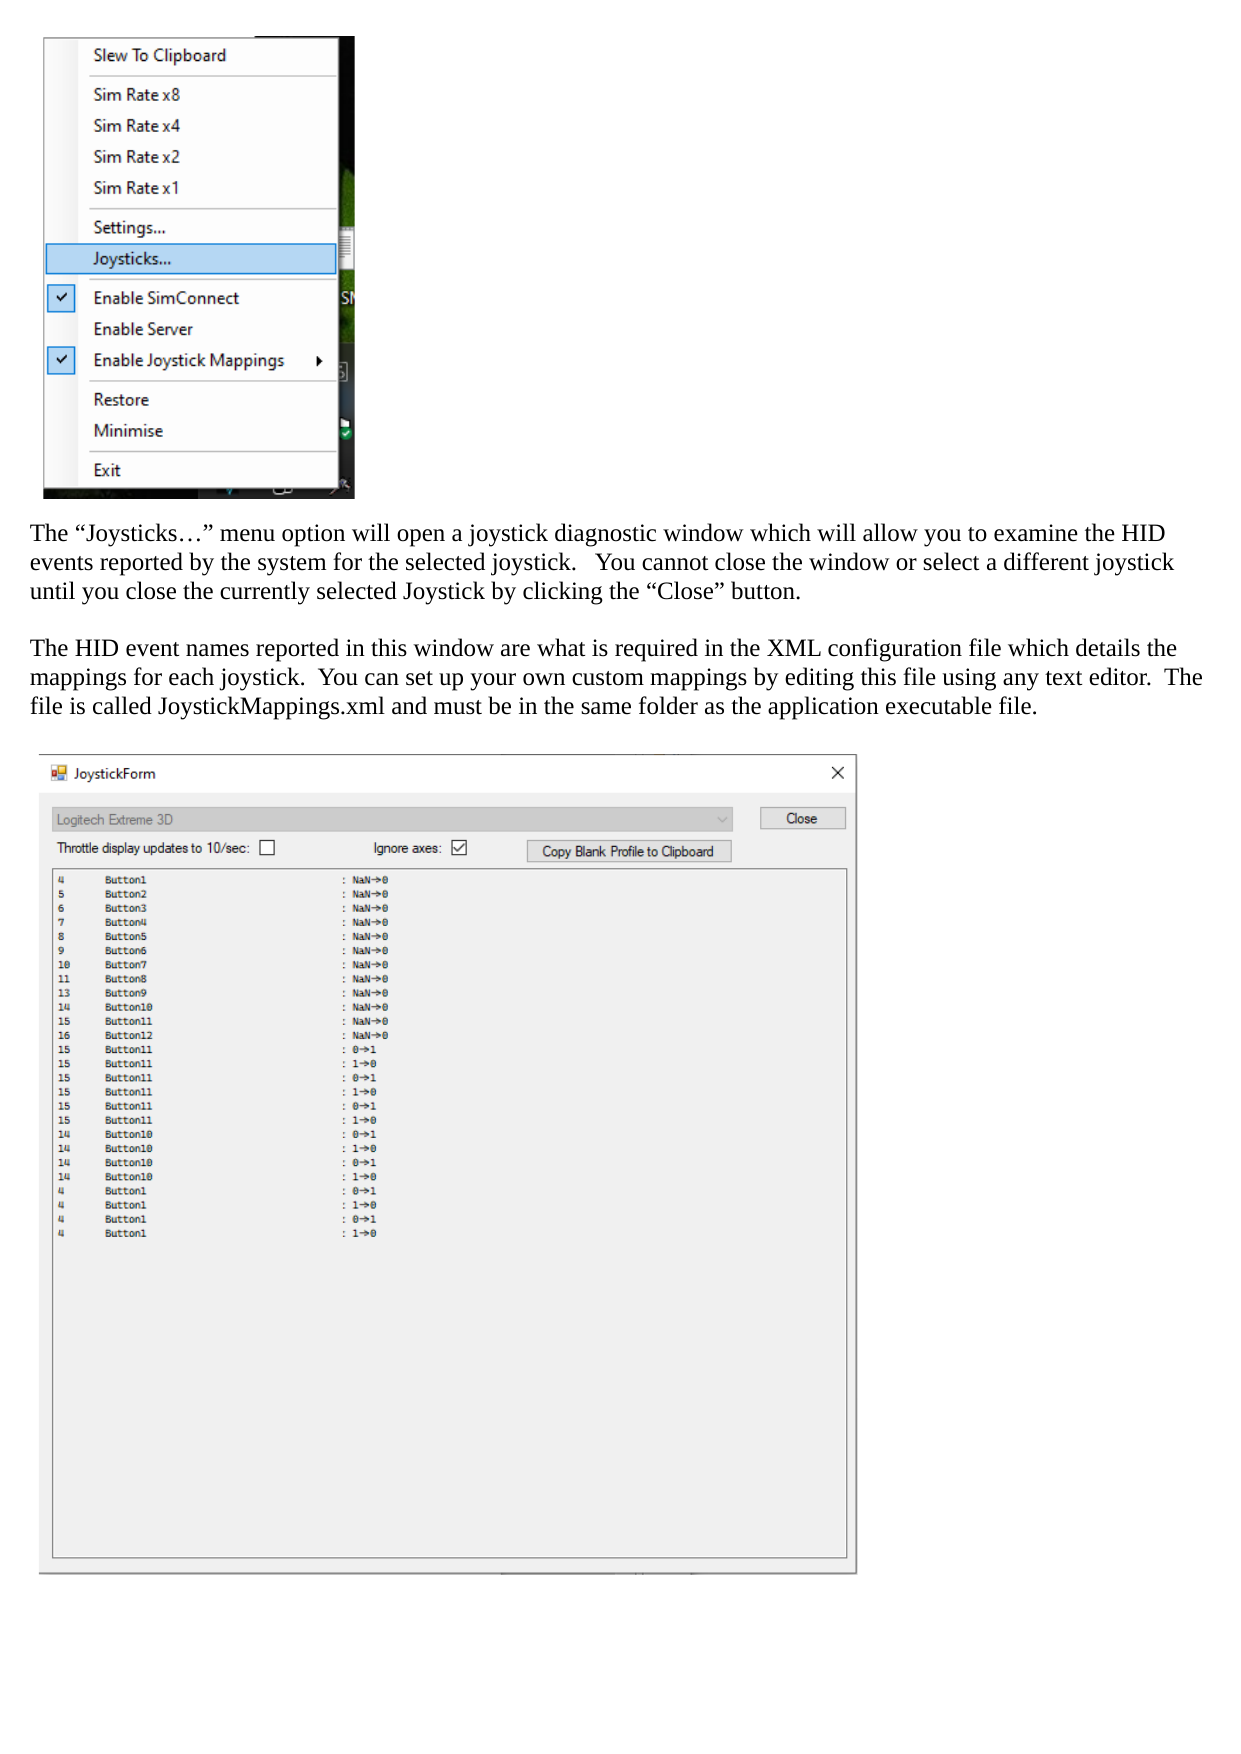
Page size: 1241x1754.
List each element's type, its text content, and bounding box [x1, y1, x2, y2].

text The HID event names reported in this window are what is required in the XML configuration file which details the mappings for each joystick. You can set up your own custom mappings by editing this file using any text editor. The file is called JoystickMappings.xml and must be in the same folder as the application executable file. [29, 633, 1211, 719]
picture [38, 754, 858, 1575]
picture [43, 36, 355, 499]
text The “Joysticks…” menu option will open a joystick diagnostic window which will allow you to examine the HID events reported by the system for the selected joystick. You cannot close the window or select a different joystick until you close the currently selected Joystick by clicking the “Close” button. [29, 518, 1211, 604]
